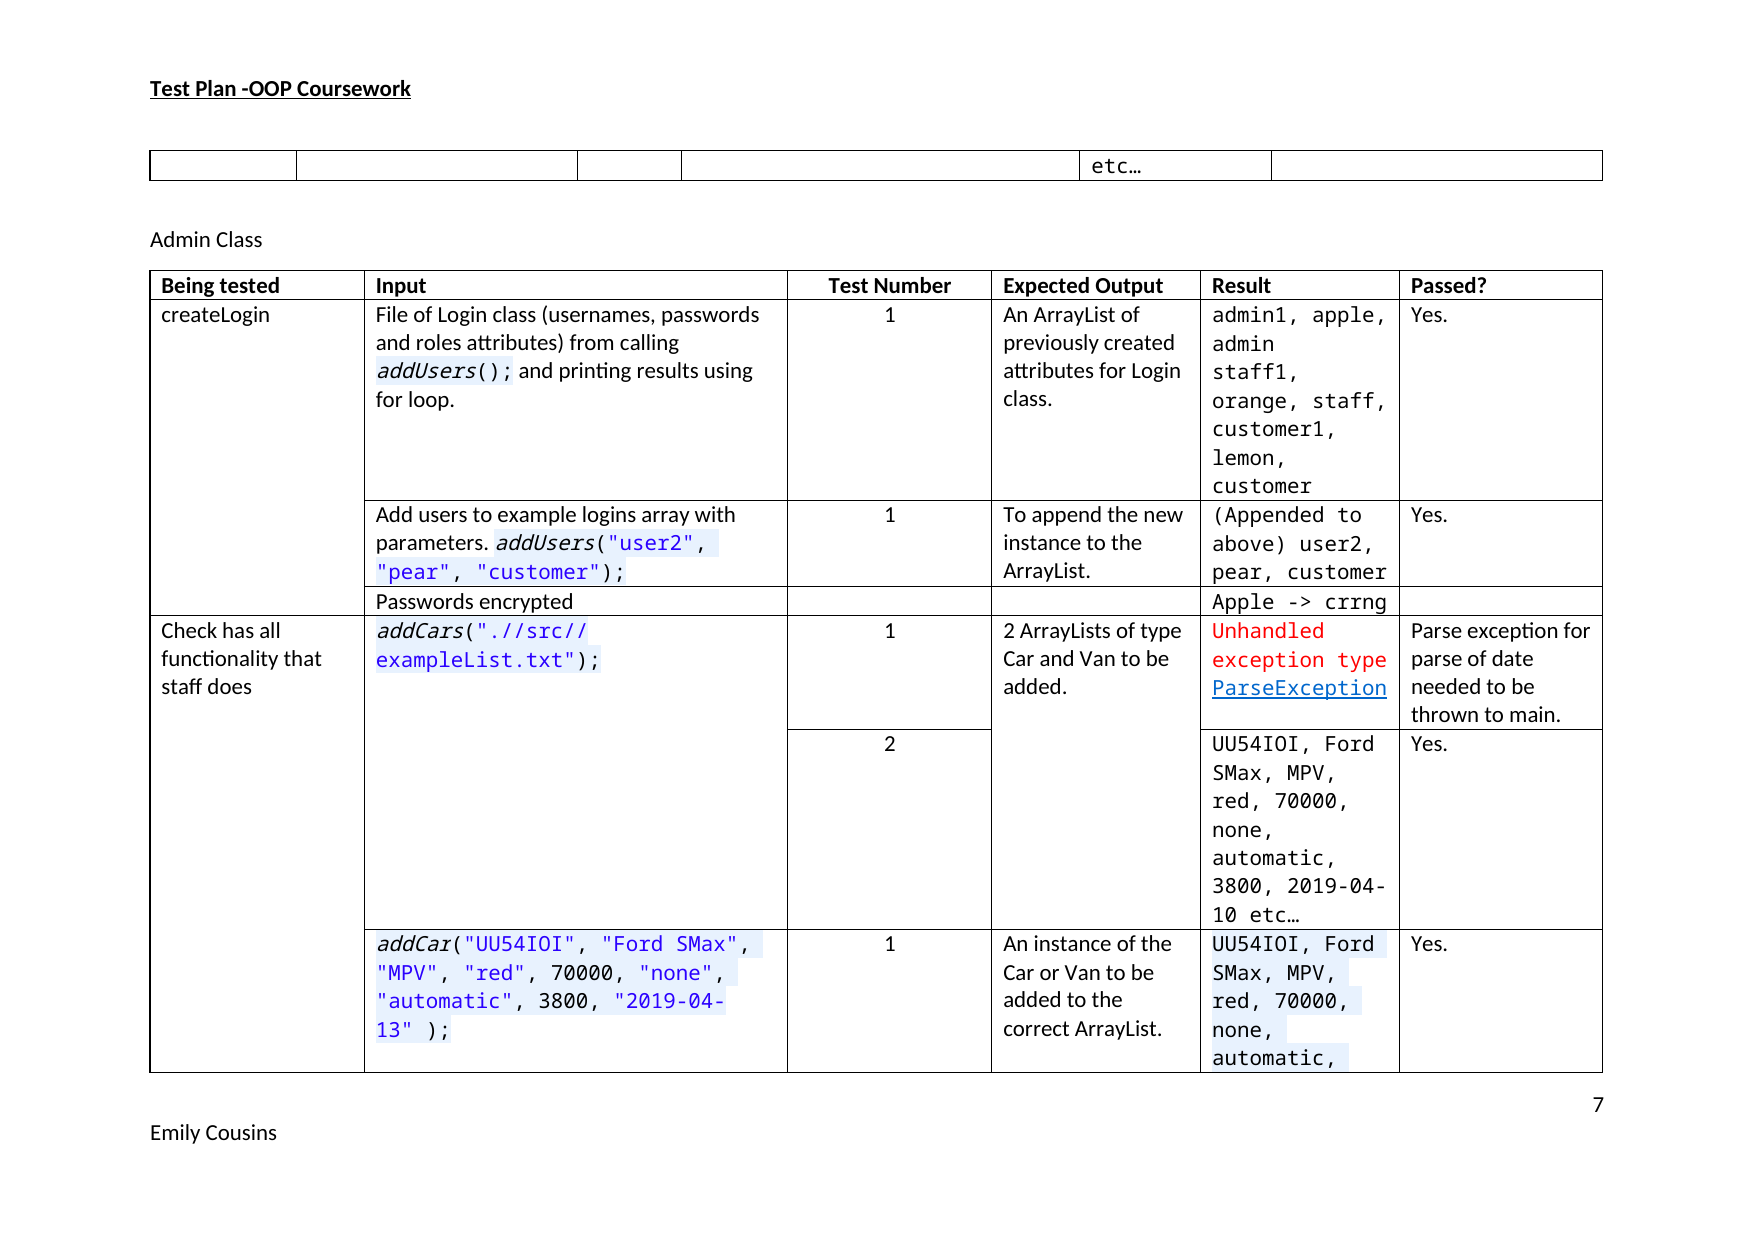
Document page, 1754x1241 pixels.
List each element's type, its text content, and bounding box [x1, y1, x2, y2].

table_cell Yes. [1400, 300, 1602, 499]
table_cell [151, 151, 296, 179]
table_cell 1 [788, 300, 991, 499]
table_cell [578, 151, 681, 179]
table_cell 1 [788, 501, 991, 586]
table_cell [682, 151, 1079, 179]
table_cell An instance of the Car or Van to be added to the correct ArrayList. [992, 930, 1200, 1072]
table_cell File of Login class (usernames, passwords and roles attributes) from calling addUsers(); and printing results using for loop. [365, 300, 787, 499]
table_cell Passwords encrypted [365, 587, 787, 615]
table_cell [788, 587, 991, 615]
table_cell [297, 151, 577, 179]
table_cell [992, 587, 1200, 615]
table_cell addCar("UU54IOI", "Ford SMax", "MPV", "red", 70000, "none", "automatic", 3800, "2019-04-13" ); [365, 930, 787, 1072]
table_header Being tested [151, 271, 364, 299]
table_cell To append the new instance to the ArrayList. [992, 501, 1200, 586]
table_header Result [1201, 271, 1399, 299]
table_cell admin1, apple, admin staff1, orange, staff, customer1, lemon, customer [1201, 300, 1399, 499]
table_cell UU54IOI, Ford SMax, MPV, red, 70000, none, automatic, [1201, 930, 1399, 1072]
table_cell Apple -> crrng [1201, 587, 1399, 615]
table_cell Add users to example logins array with parameters. addUsers("user2", "pear", "customer"); [365, 501, 787, 586]
table_header Test Number [788, 271, 991, 299]
table_cell 1 [788, 616, 991, 728]
table_cell (Appended to above) user2, pear, customer [1201, 501, 1399, 586]
table_cell Check has all functionality that staff does [151, 616, 364, 1072]
table_cell 2 [788, 730, 991, 928]
table_header Input [365, 271, 787, 299]
table_cell createLogin [151, 300, 364, 615]
table_cell addCars(".//src//exampleList.txt"); [365, 616, 787, 928]
table_cell Parse exception for parse of date needed to be thrown to main. [1400, 616, 1602, 728]
table_cell 1 [788, 930, 991, 1072]
table_cell Yes. [1400, 930, 1602, 1072]
table_cell UU54IOI, Ford SMax, MPV, red, 70000, none, automatic, 3800, 2019-04-10 etc… [1201, 730, 1399, 928]
table_cell 2 ArrayLists of type Car and Van to be added. [992, 616, 1200, 928]
table_cell An ArrayList of previously created attributes for Login class. [992, 300, 1200, 499]
text Admin Class [150, 225, 1604, 253]
table_cell etc… [1080, 151, 1271, 179]
table_cell [1400, 587, 1602, 615]
table_cell Unhandled exception type ParseException [1201, 616, 1399, 728]
table_cell Yes. [1400, 730, 1602, 928]
table_cell Yes. [1400, 501, 1602, 586]
table_cell [1272, 151, 1602, 179]
table_header Passed? [1400, 271, 1602, 299]
table_header Expected Output [992, 271, 1200, 299]
